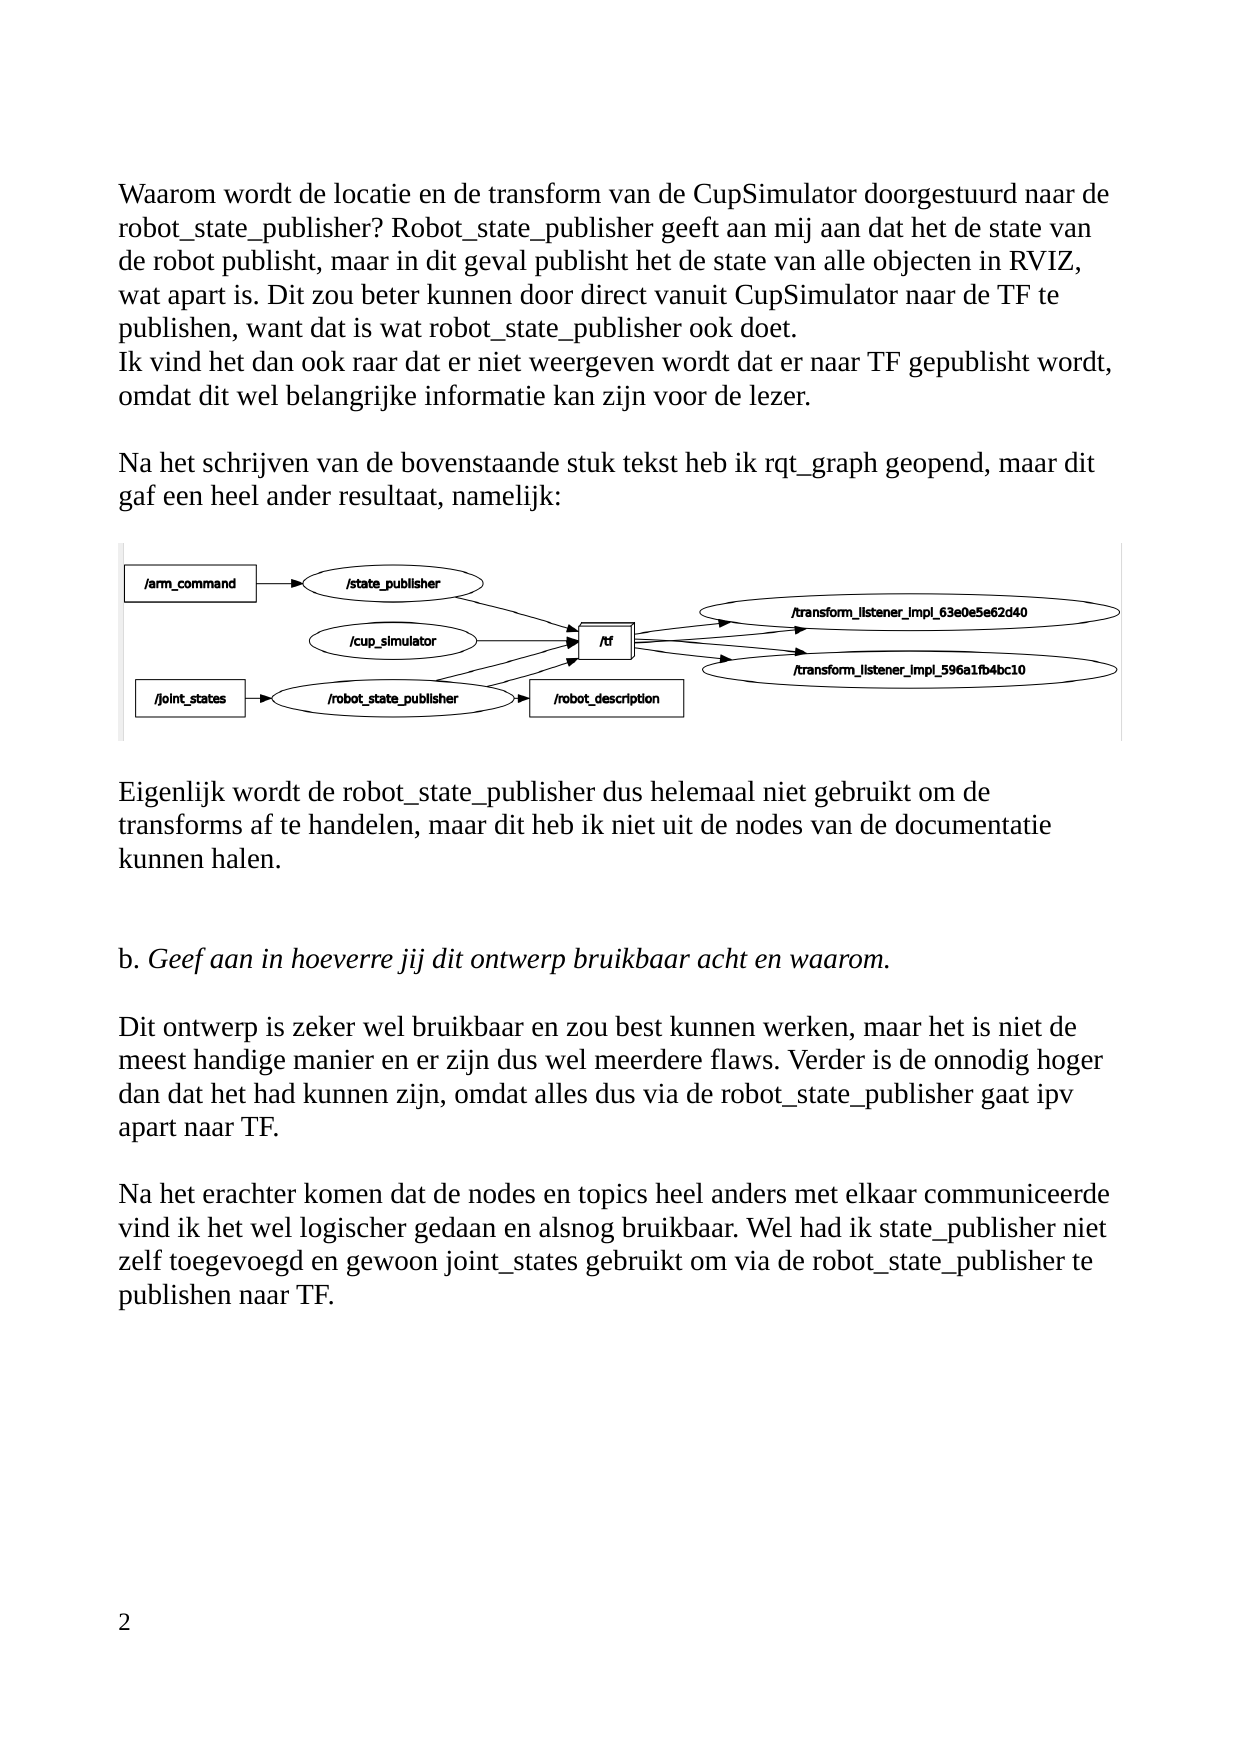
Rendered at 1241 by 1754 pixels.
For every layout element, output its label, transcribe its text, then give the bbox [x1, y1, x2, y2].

text Na het erachter komen dat de nodes en topics heel anders met elkaar communiceerde vind ik het wel logischer gedaan en alsnog bruikbaar. Wel had ik state_publisher niet zelf toegevoegd en gewoon joint_states gebruikt om via de robot_state_publisher te publishen naar TF. [118, 1176, 1122, 1311]
text Na het schrijven van de bovenstaande stuk tekst heb ik rqt_graph geopend, maar dit gaf een heel ander resultaat, namelijk: [118, 445, 1122, 543]
text Eigenlijk wordt de robot_state_publisher dus helemaal niet gebruikt om de transforms af te handelen, maar dit heb ik niet uit de nodes van de documentatie kunnen halen. [118, 774, 1122, 874]
text [118, 741, 1122, 774]
picture [118, 543, 1123, 741]
text Dit ontwerp is zeker wel bruikbaar en zou best kunnen werken, maar het is niet de meest handige manier en er zijn dus wel meerdere flaws. Verder is de onnodig hoger dan dat het had kunnen zijn, omdat alles dus via de robot_state_publisher gaat ipv apart naar TF. [118, 1009, 1122, 1143]
text Waarom wordt de locatie en de transform van de CupSimulator doorgestuurd naar de robot_state_publisher? Robot_state_publisher geeft aan mij aan dat het de state van de robot publisht, maar in dit geval publisht het de state van alle objecten in RVIZ, wat apart is. Dit zou beter kunnen door direct vanuit CupSimulator naar de TF te publishen, want dat is wat robot_state_publisher ook doet. Ik vind het dan ook raar dat er niet weergeven wordt dat er naar TF gepublisht wordt, omdat dit wel belangrijke informatie kan zijn voor de lezer. [118, 176, 1122, 411]
text b. Geef aan in hoeverre jij dit ontwerp bruikbaar acht en waarom. [118, 942, 1122, 975]
